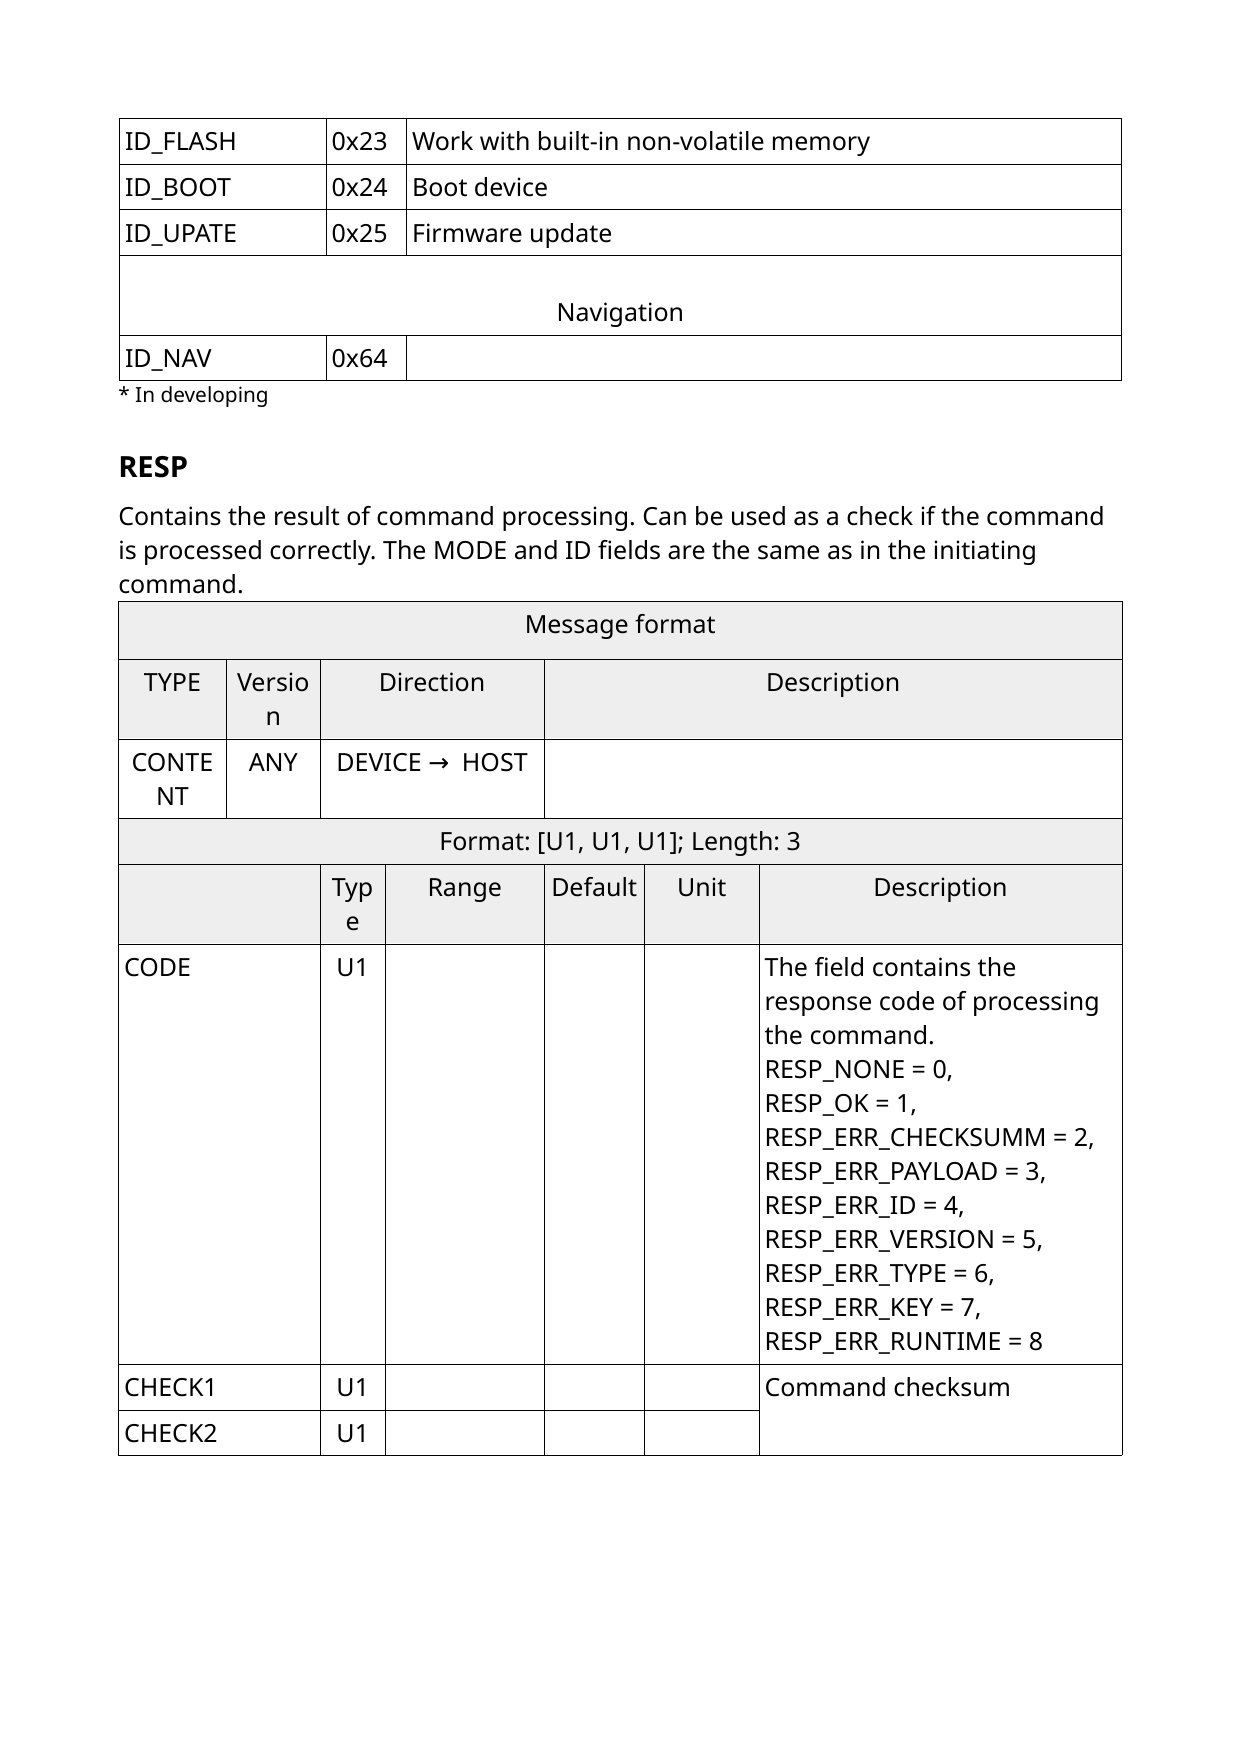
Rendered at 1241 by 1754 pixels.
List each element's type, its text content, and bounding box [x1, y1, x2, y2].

table_cell Description [760, 865, 1122, 943]
text Contains the result of command processing. Can be used as a check if the command is processed correctly. The MODE and ID fields are the same as in the initiating command. [118, 498, 1122, 601]
table_cell 0x23 [327, 119, 406, 164]
table_cell Command checksum [760, 1365, 1122, 1455]
table_cell ANY [227, 740, 320, 818]
table_cell U1 [321, 1365, 385, 1409]
table_cell Unit [645, 865, 759, 943]
table_cell Default [545, 865, 644, 943]
table_cell CODE [119, 945, 320, 1364]
table_cell [407, 336, 1121, 380]
table_cell The field contains the response code of processing the command. RESP_NONE = 0, RESP_OK = 1, RESP_ERR_CHECKSUMM = 2, RESP_ERR_PAYLOAD = 3, RESP_ERR_ID = 4, RESP_ERR_VERSION = 5, RESP_ERR_TYPE = 6, RESP_ERR_KEY = 7, RESP_ERR_RUNTIME = 8 [760, 945, 1122, 1364]
table_cell Range [386, 865, 544, 943]
table_cell Boot device [407, 165, 1121, 209]
table_cell [386, 945, 544, 1364]
table_cell [645, 945, 759, 1364]
table_cell 0x24 [327, 165, 406, 209]
table_cell [545, 740, 1122, 818]
table_cell [545, 1411, 644, 1455]
table_cell Version [227, 660, 320, 738]
table_cell [386, 1365, 544, 1409]
table_cell [645, 1365, 759, 1409]
table_cell [545, 945, 644, 1364]
table_cell [119, 865, 320, 943]
table_cell ID_BOOT [120, 165, 326, 209]
table_header Message format [119, 602, 1122, 659]
subtitle RESP [118, 446, 1122, 486]
table_cell ID_UPATE [120, 210, 326, 255]
table_cell DEVICE → HOST [321, 740, 544, 818]
table_cell ID_FLASH [120, 119, 326, 164]
table_cell TYPE [119, 660, 226, 738]
table_cell Firmware update [407, 210, 1121, 255]
table_cell U1 [321, 1411, 385, 1455]
table_cell CONTENT [119, 740, 226, 818]
table_cell Work with built-in non-volatile memory [407, 119, 1121, 164]
text * In developing [118, 381, 1122, 409]
table_cell ID_NAV [120, 336, 326, 380]
table_cell Description [545, 660, 1122, 738]
table_cell [386, 1411, 544, 1455]
table_cell 0x64 [327, 336, 406, 380]
table_cell Direction [321, 660, 544, 738]
table_cell CHECK2 [119, 1411, 320, 1455]
table_cell U1 [321, 945, 385, 1364]
table_cell CHECK1 [119, 1365, 320, 1409]
table_cell Navigation [120, 256, 1121, 335]
table_cell 0x25 [327, 210, 406, 255]
table_cell [645, 1411, 759, 1455]
table_cell Format: [U1, U1, U1]; Length: 3 [119, 819, 1122, 864]
table_cell Type [321, 865, 385, 943]
table_cell [545, 1365, 644, 1409]
